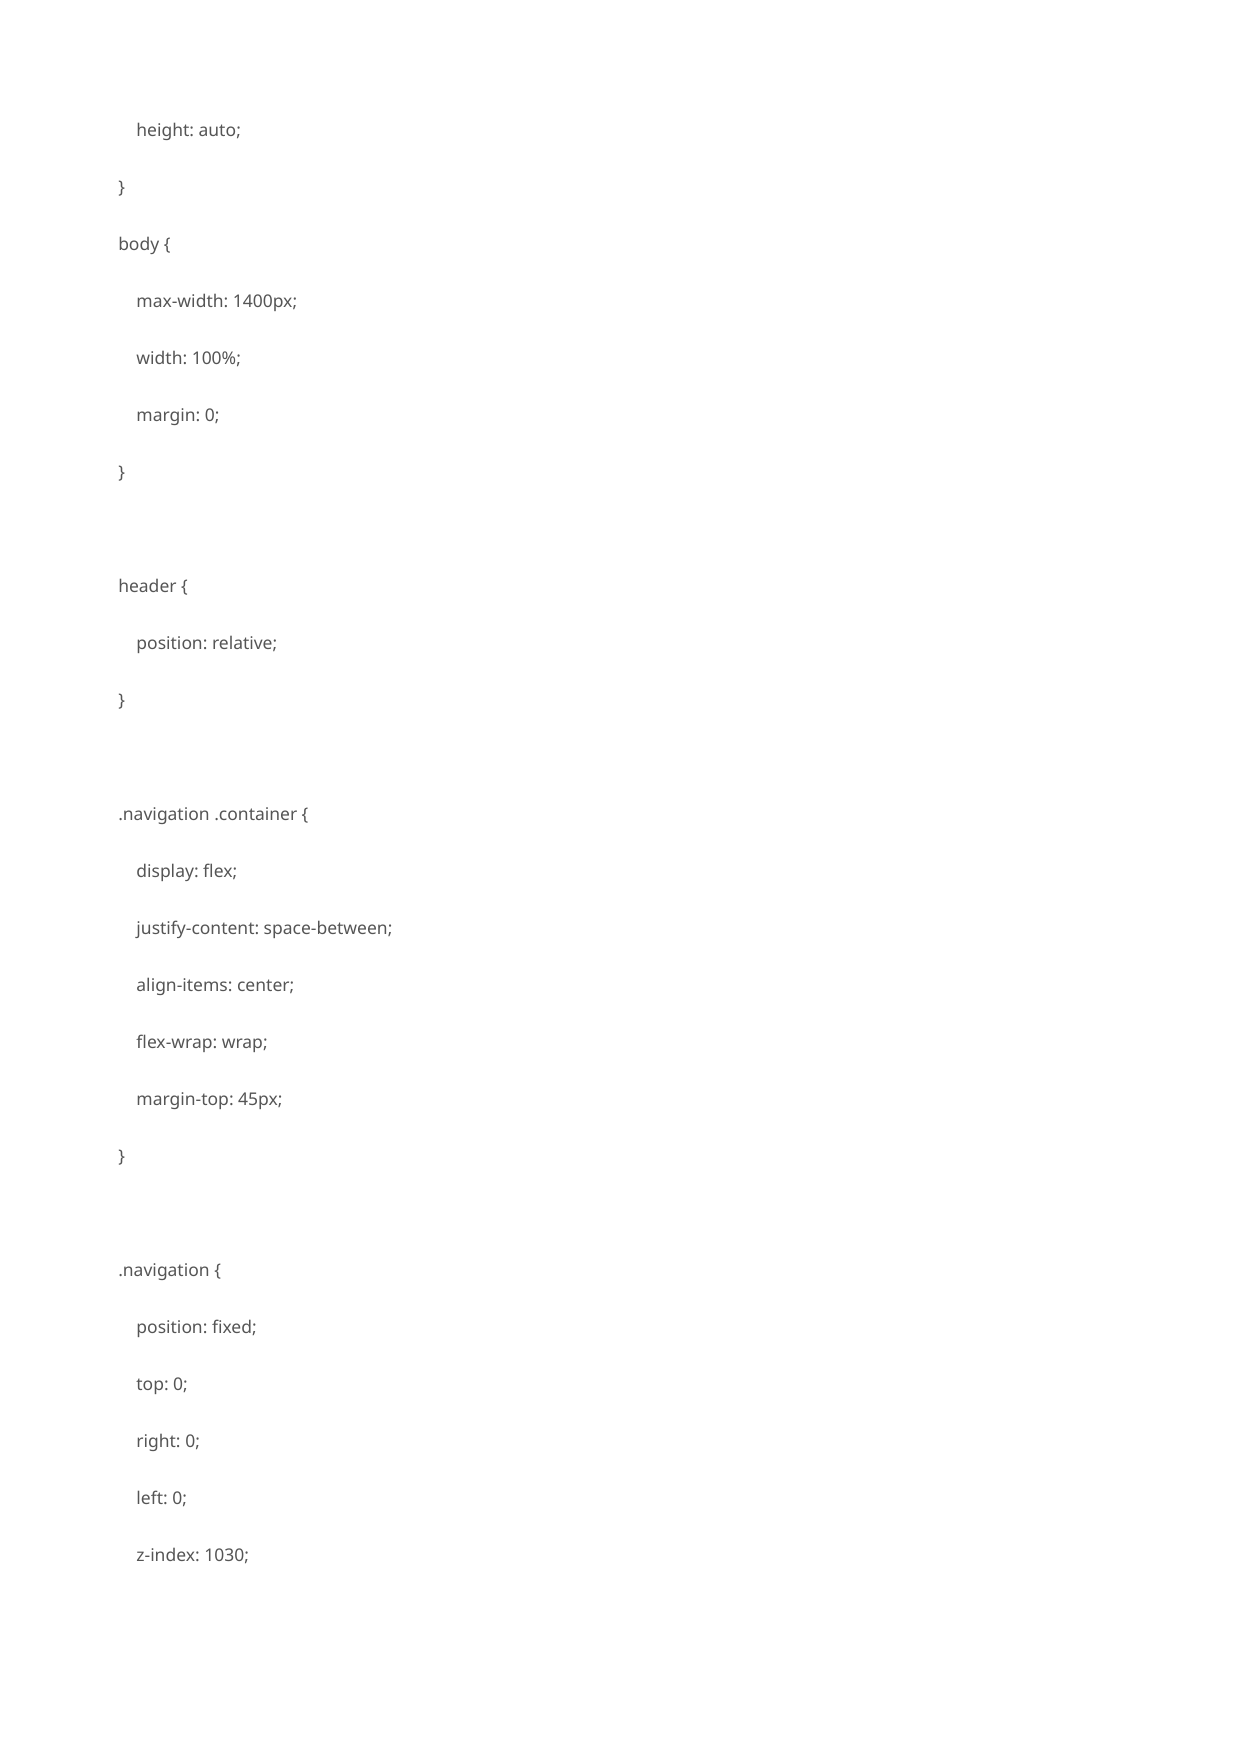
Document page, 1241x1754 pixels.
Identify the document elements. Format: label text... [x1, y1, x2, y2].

table_header height: auto; } body { max-width: 1400px; width: 100%; margin: 0; } header { position: relative; } .navigation .container { display: flex; justify-content: space-between; align-items: center; flex-wrap: wrap; margin-top: 45px; } .navigation { position: fixed; top: 0; right: 0; left: 0; z-index: 1030; [118, 118, 1122, 1588]
